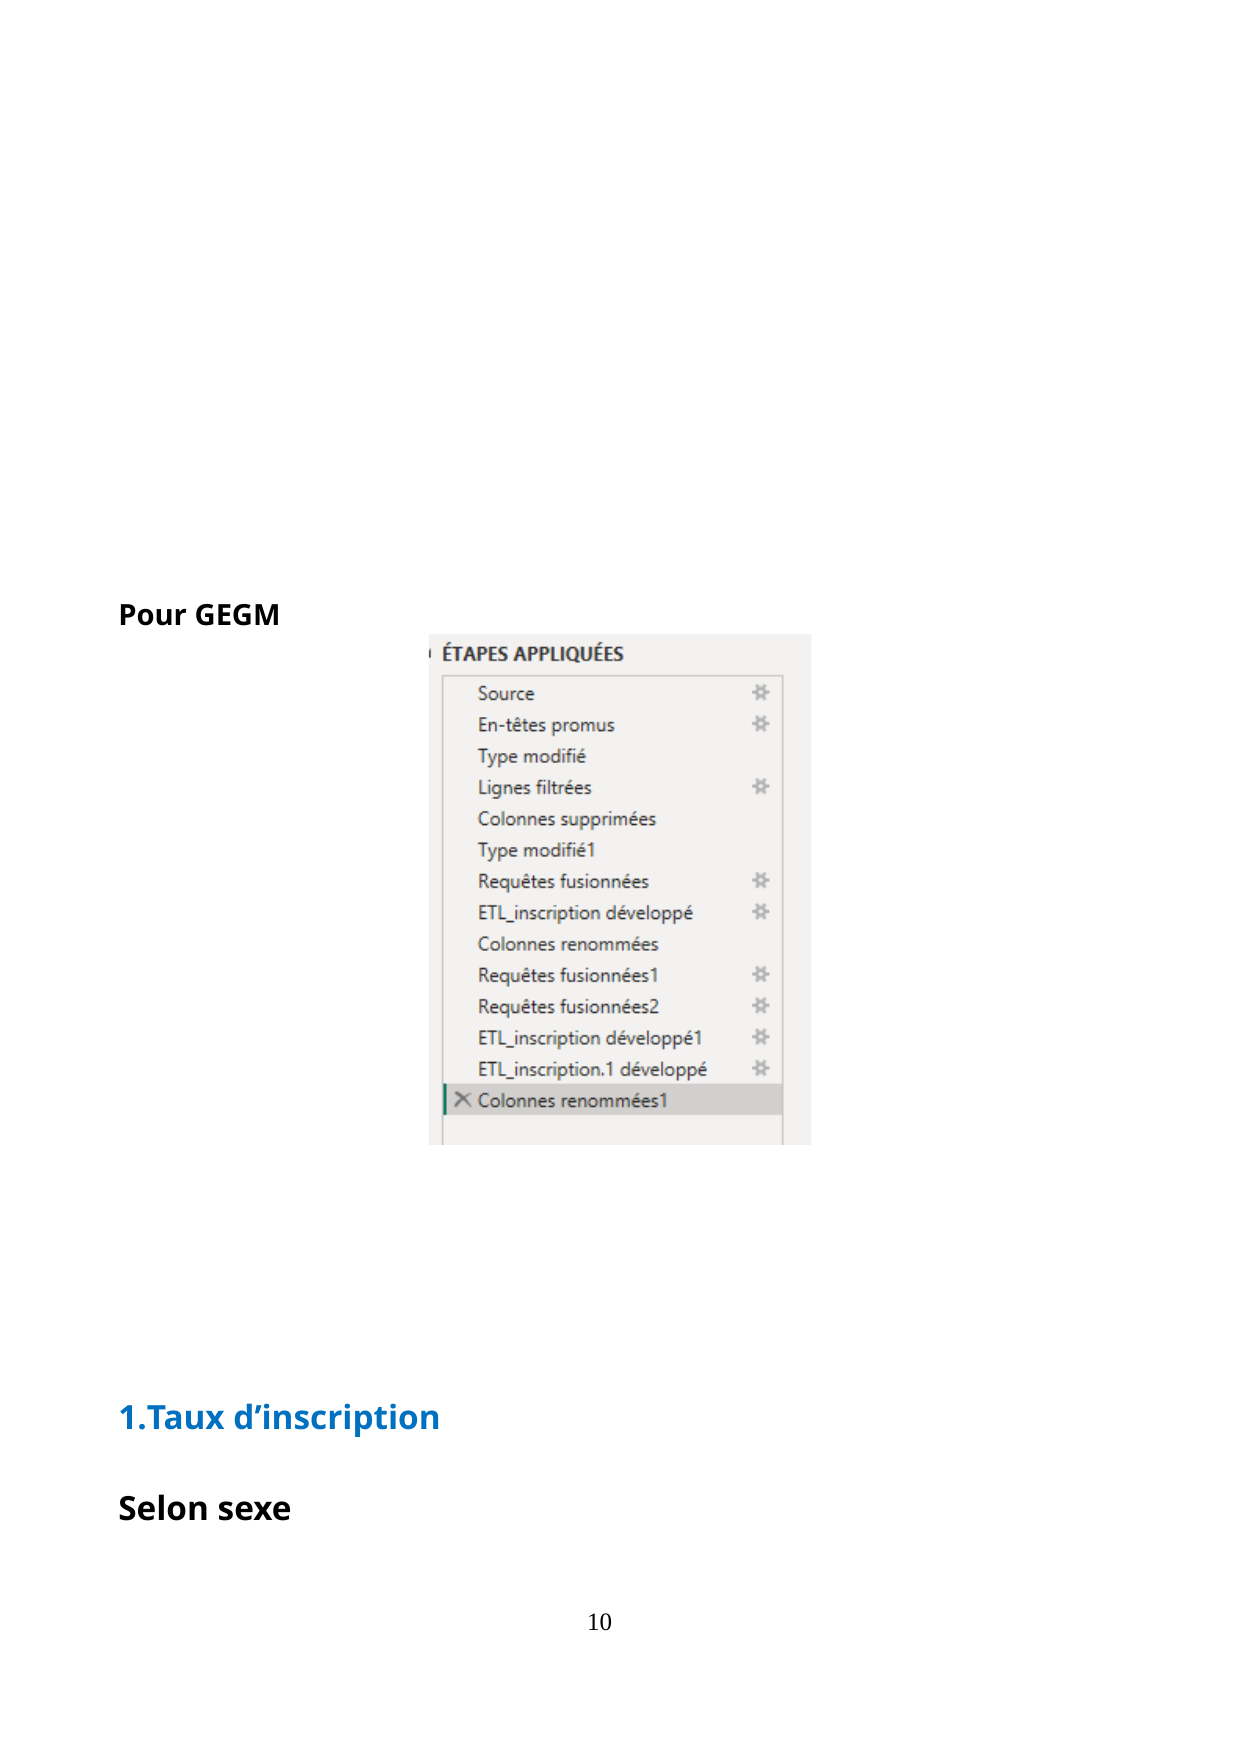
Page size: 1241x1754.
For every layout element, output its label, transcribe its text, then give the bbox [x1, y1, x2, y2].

text Pour GEGM [118, 594, 1122, 634]
text 1.Taux d’inscription [118, 1394, 1122, 1439]
text Selon sexe [118, 1485, 1122, 1530]
picture [428, 634, 812, 1145]
